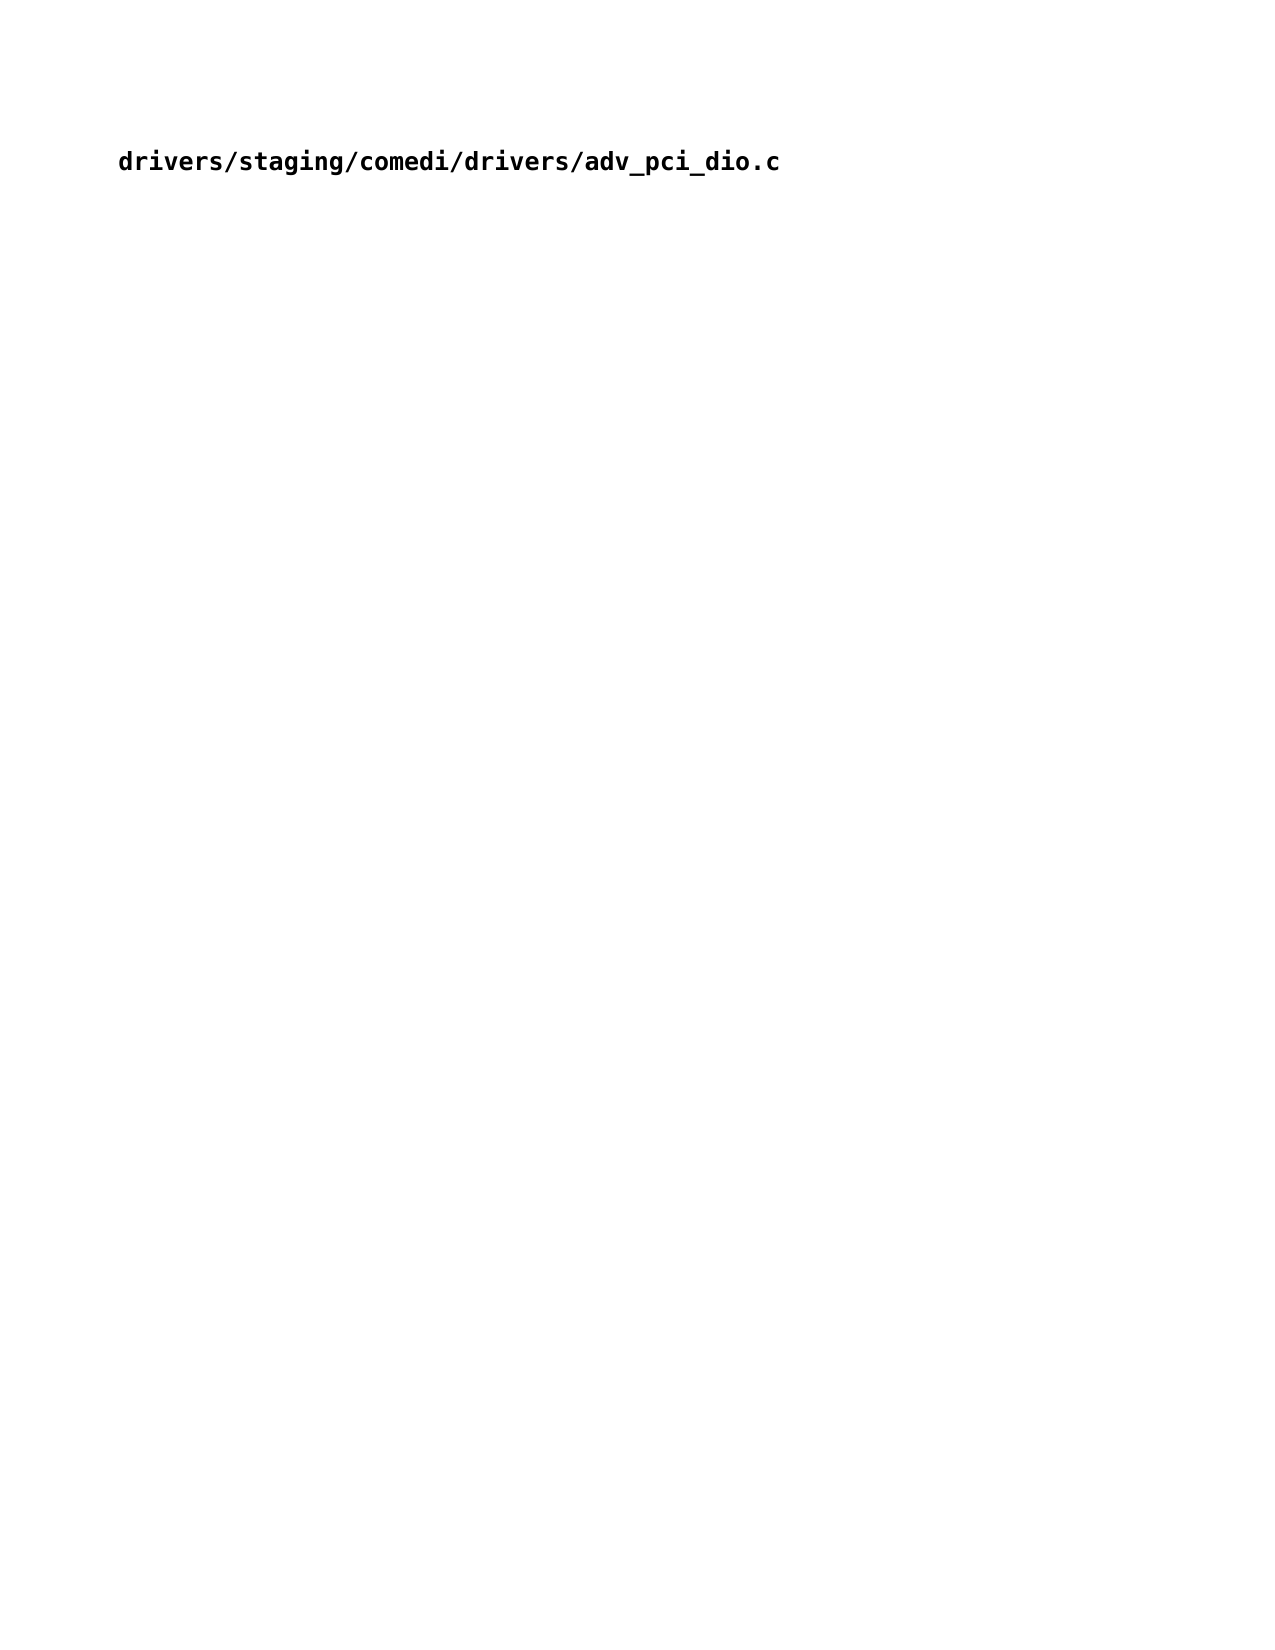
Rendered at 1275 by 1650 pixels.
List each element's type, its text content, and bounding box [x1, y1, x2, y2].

text drivers/staging/comedi/drivers/adv_pci_dio.c [118, 147, 1157, 176]
